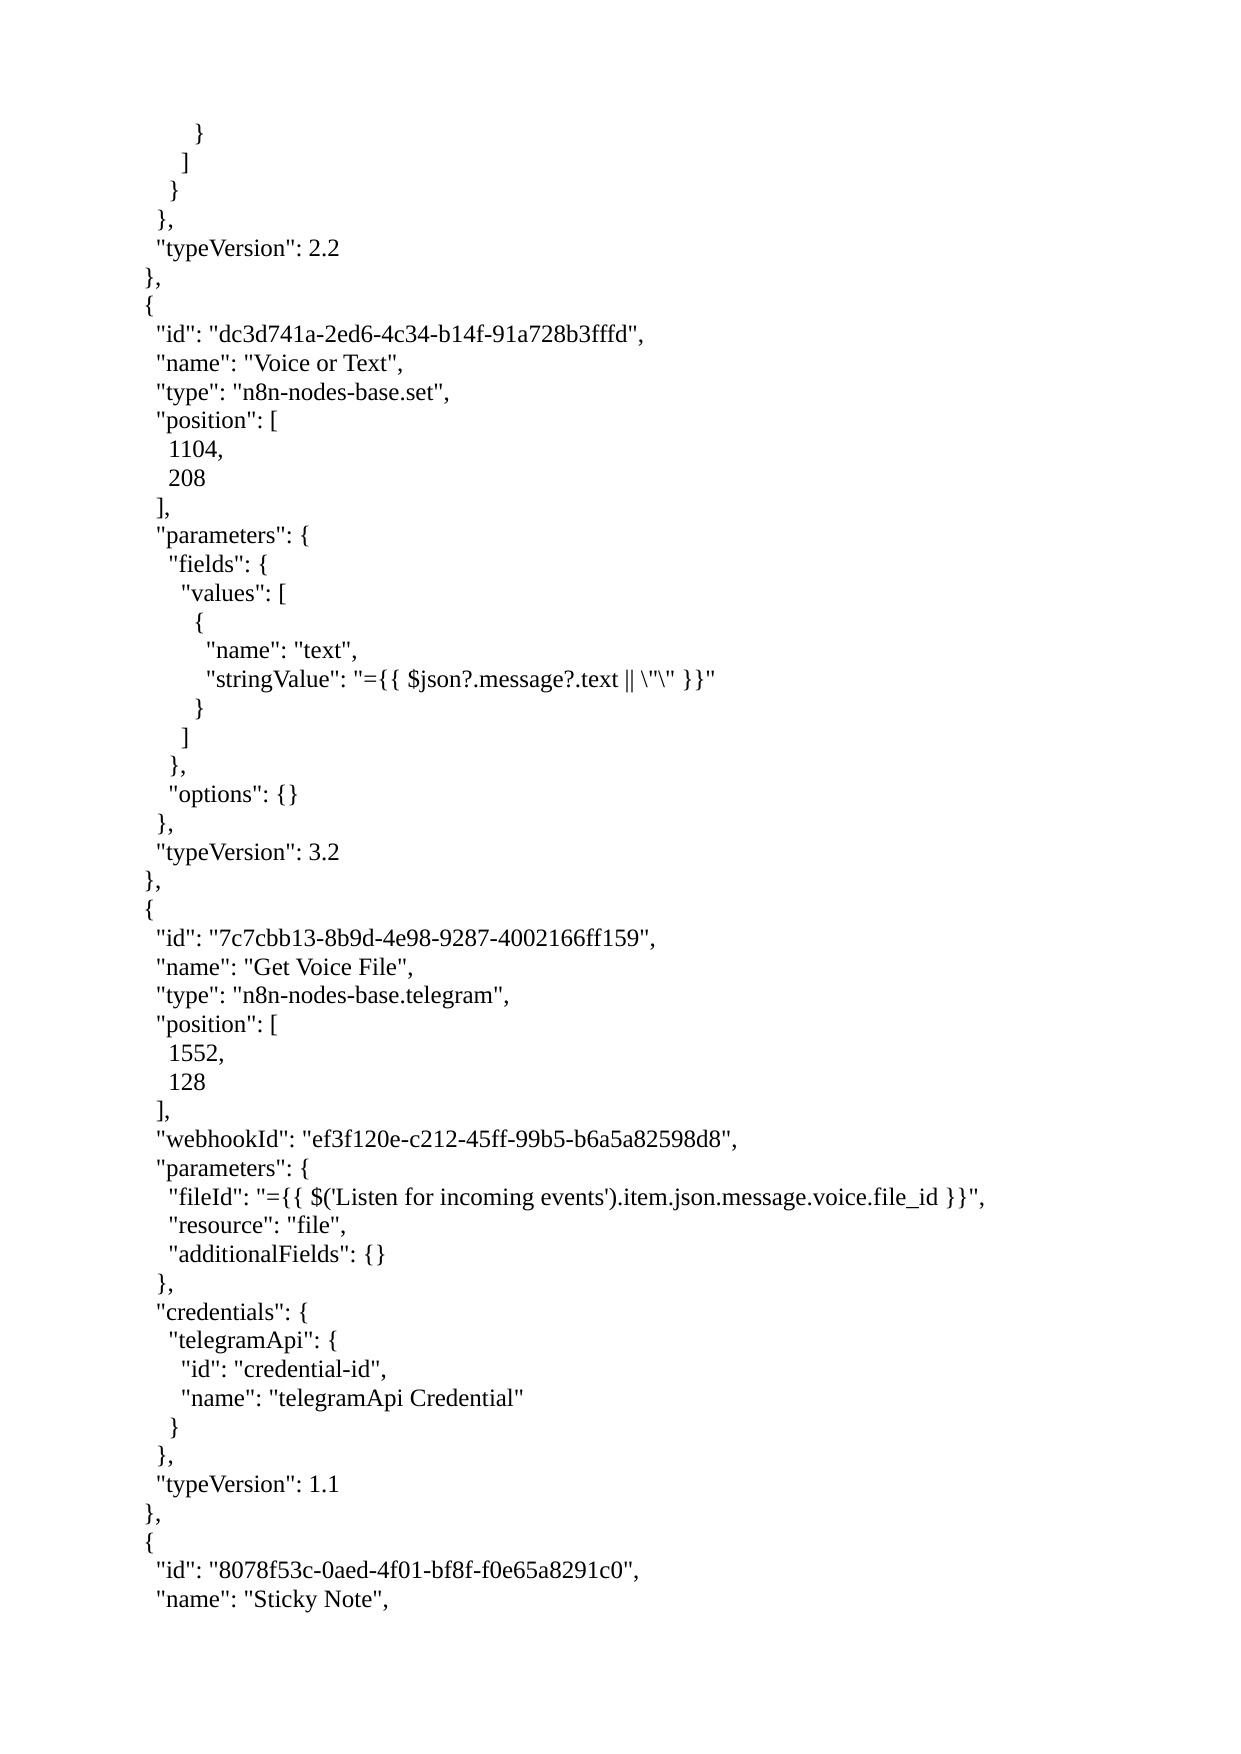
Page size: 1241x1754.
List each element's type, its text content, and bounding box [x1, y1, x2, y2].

text { [118, 1527, 1122, 1556]
text "options": {} [118, 779, 1122, 808]
text "additionalFields": {} [118, 1239, 1122, 1268]
text "position": [ [118, 406, 1122, 434]
text "id": "8078f53c-0aed-4f01-bf8f-f0e65a8291c0", [118, 1556, 1122, 1584]
text "name": "text", [118, 636, 1122, 664]
text { [118, 291, 1122, 319]
text "typeVersion": 3.2 [118, 837, 1122, 866]
text "name": "Voice or Text", [118, 348, 1122, 377]
text }, [118, 808, 1122, 837]
text "id": "dc3d741a-2ed6-4c34-b14f-91a728b3fffd", [118, 319, 1122, 348]
text "values": [ [118, 578, 1122, 607]
text "webhookId": "ef3f120e-c212-45ff-99b5-b6a5a82598d8", [118, 1124, 1122, 1153]
text "position": [ [118, 1009, 1122, 1038]
text "parameters": { [118, 521, 1122, 549]
text "name": "Get Voice File", [118, 952, 1122, 981]
text 1104, [118, 434, 1122, 463]
text "fields": { [118, 549, 1122, 578]
text 1552, [118, 1038, 1122, 1067]
text } [118, 693, 1122, 722]
text "typeVersion": 2.2 [118, 233, 1122, 262]
text "credentials": { [118, 1297, 1122, 1326]
text "name": "telegramApi Credential" [118, 1383, 1122, 1412]
text "id": "7c7cbb13-8b9d-4e98-9287-4002166ff159", [118, 923, 1122, 952]
text { [118, 607, 1122, 636]
text "stringValue": "={{ $json?.message?.text || \"\" }}" [118, 664, 1122, 693]
text }, [118, 204, 1122, 233]
text "name": "Sticky Note", [118, 1584, 1122, 1613]
text 208 [118, 463, 1122, 492]
text }, [118, 1498, 1122, 1527]
text }, [118, 1268, 1122, 1297]
text "type": "n8n-nodes-base.telegram", [118, 981, 1122, 1009]
text "parameters": { [118, 1153, 1122, 1182]
text { [118, 894, 1122, 923]
text ] [118, 147, 1122, 176]
text }, [118, 866, 1122, 894]
text } [118, 176, 1122, 204]
text }, [118, 1441, 1122, 1469]
text "telegramApi": { [118, 1326, 1122, 1354]
text 128 [118, 1067, 1122, 1096]
text }, [118, 262, 1122, 291]
text ], [118, 492, 1122, 521]
text "typeVersion": 1.1 [118, 1469, 1122, 1498]
text "id": "credential-id", [118, 1354, 1122, 1383]
text ], [118, 1096, 1122, 1124]
text ] [118, 722, 1122, 751]
text }, [118, 751, 1122, 779]
text } [118, 118, 1122, 147]
text "fileId": "={{ $('Listen for incoming events').item.json.message.voice.file_id }}", [118, 1182, 1122, 1211]
text "type": "n8n-nodes-base.set", [118, 377, 1122, 406]
text } [118, 1412, 1122, 1441]
text "resource": "file", [118, 1211, 1122, 1239]
